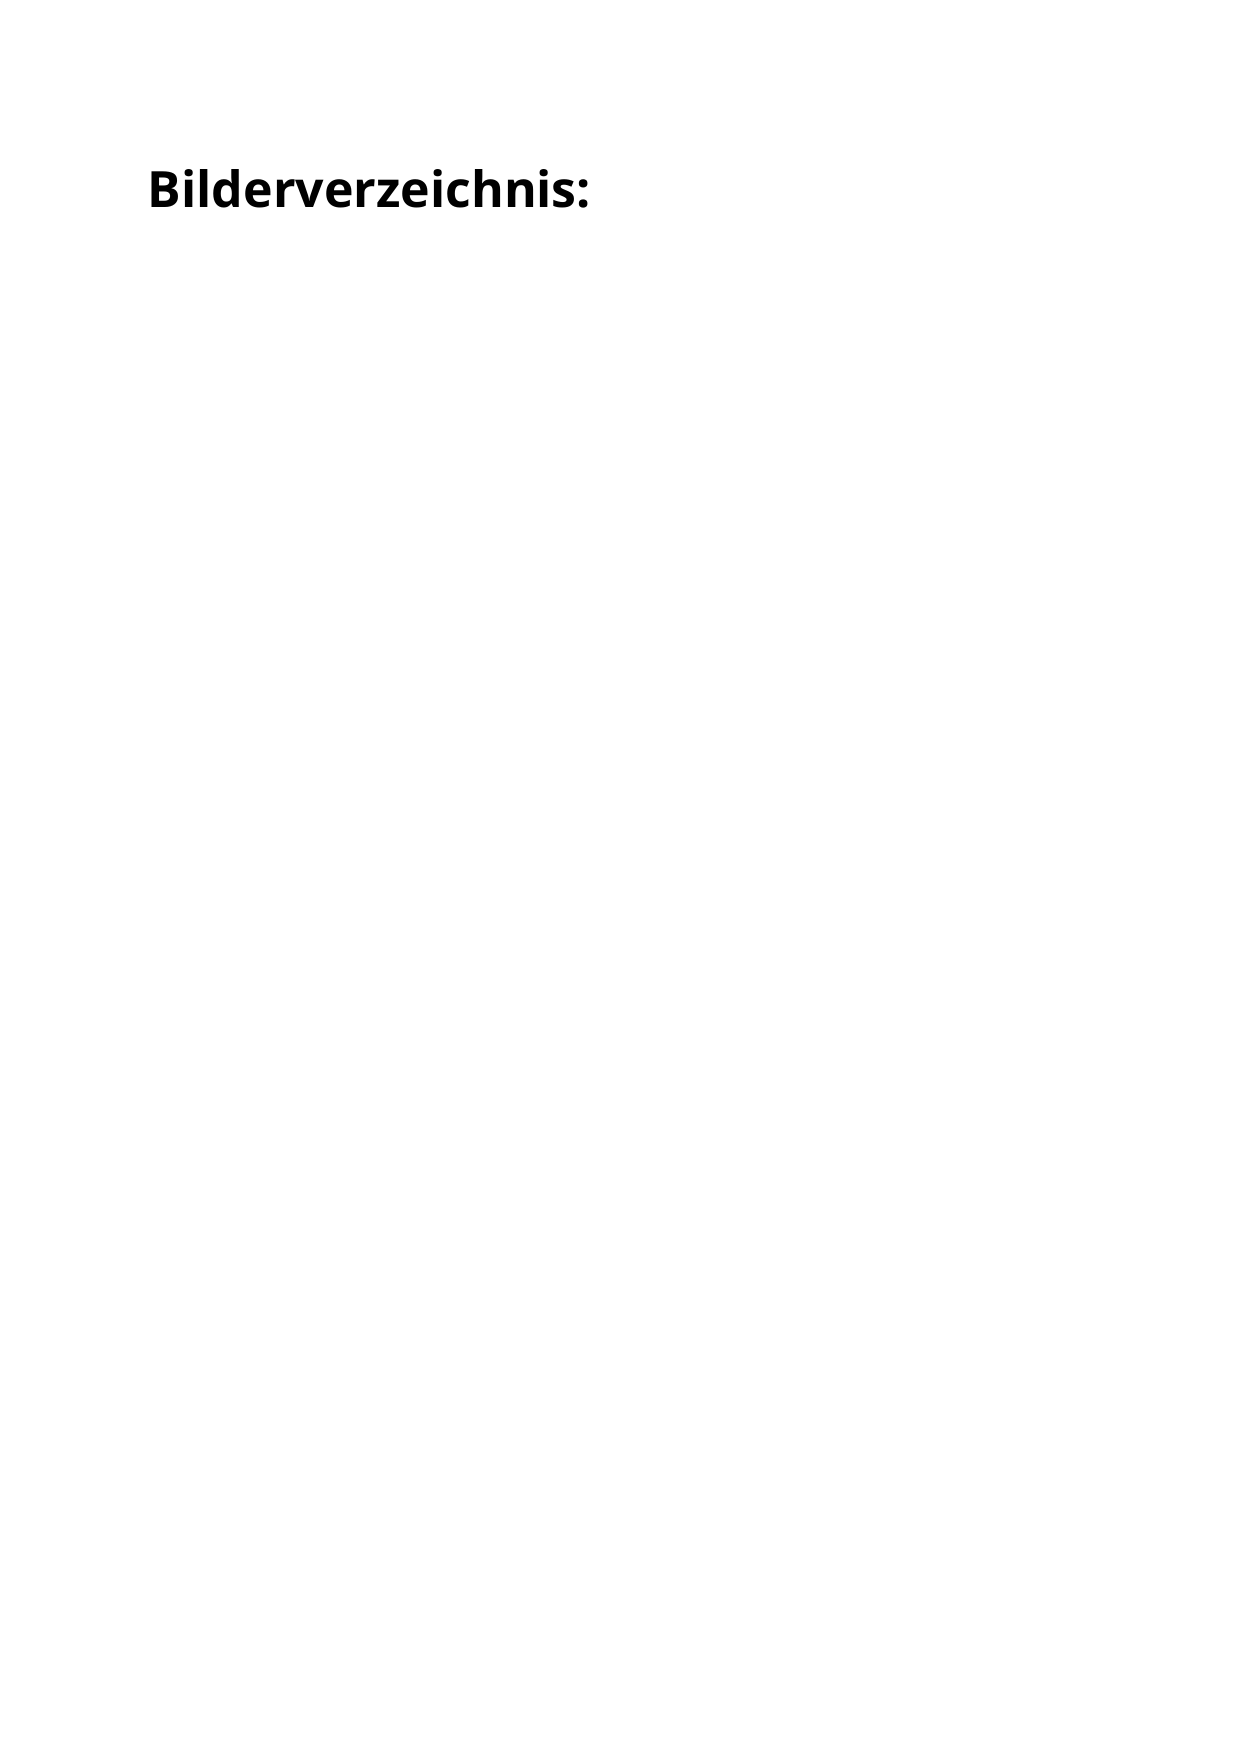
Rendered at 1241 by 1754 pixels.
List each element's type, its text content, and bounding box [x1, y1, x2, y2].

subtitle Bilderverzeichnis: [148, 154, 1093, 222]
